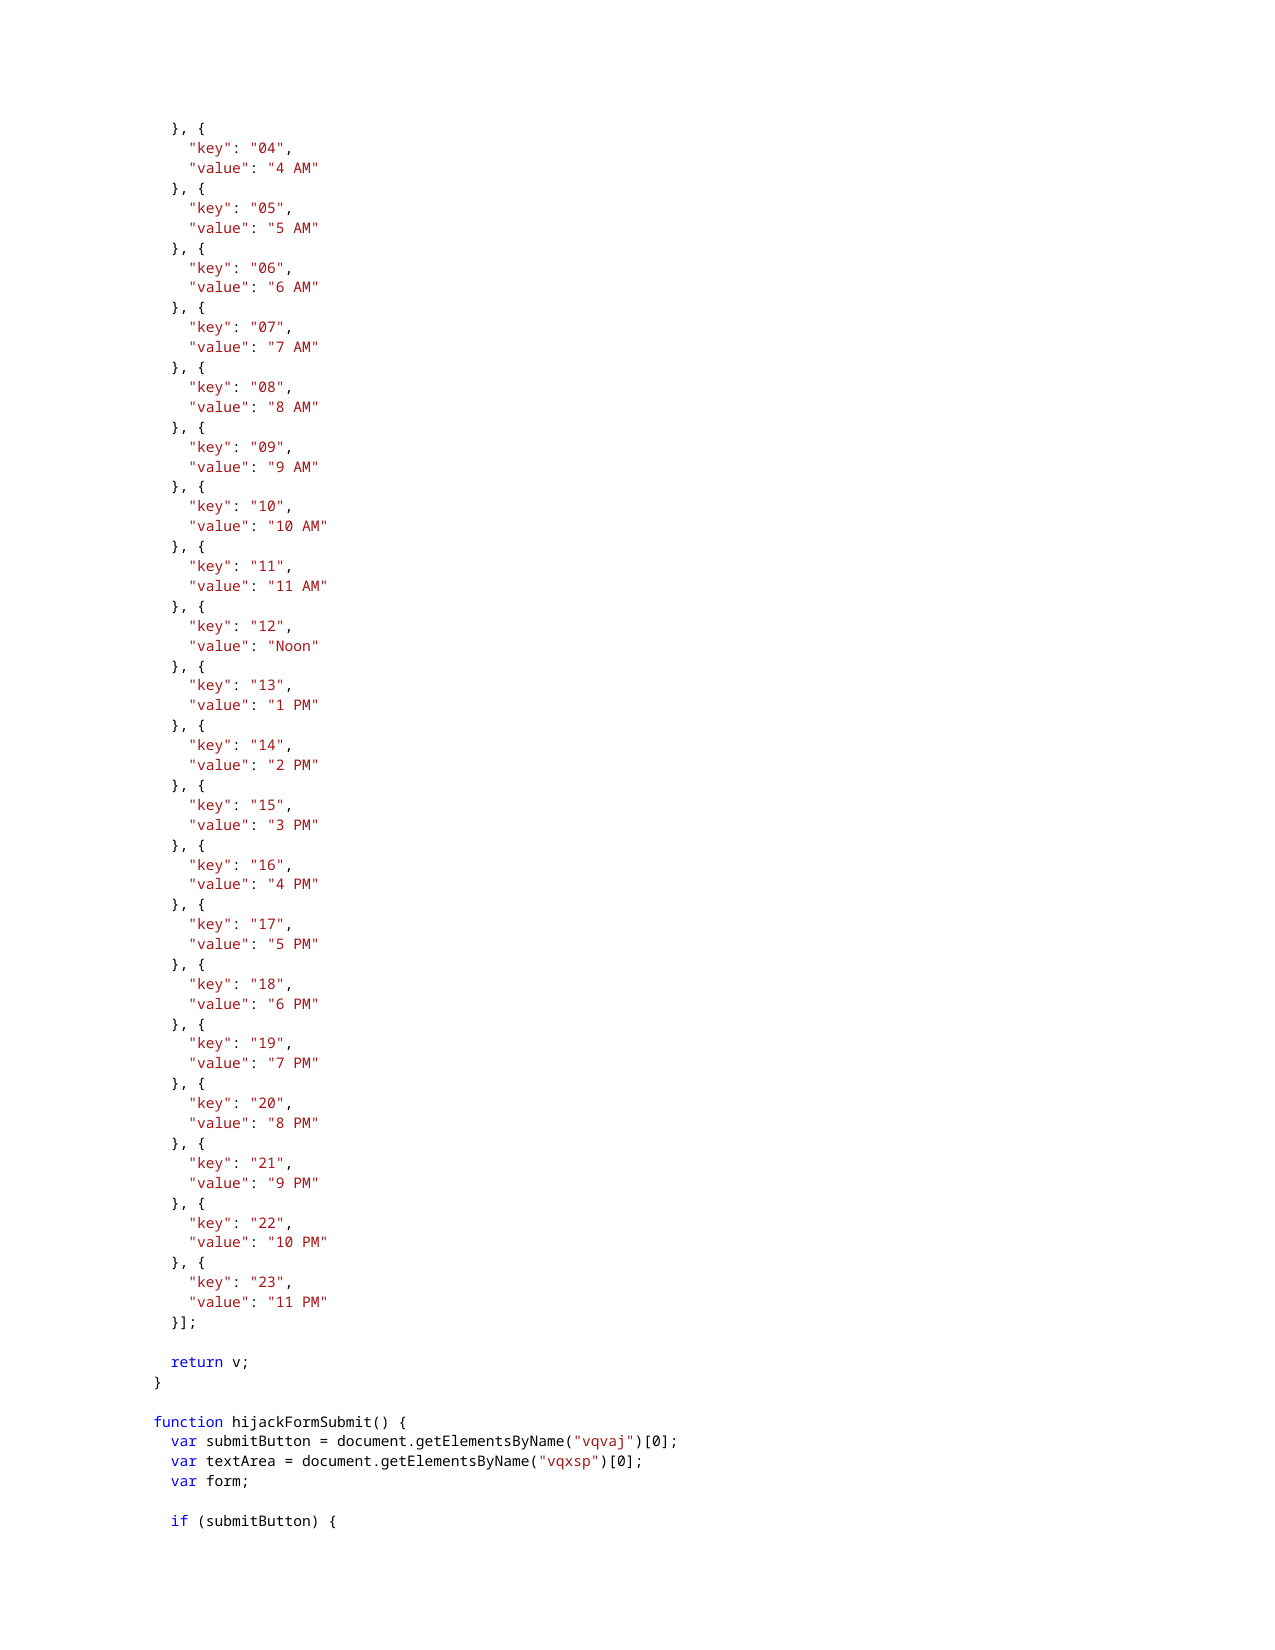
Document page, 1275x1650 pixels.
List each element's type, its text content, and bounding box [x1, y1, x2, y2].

text "value": "10 PM" [118, 1232, 1157, 1252]
text "value": "5 AM" [118, 218, 1157, 237]
text "value": "7 AM" [118, 337, 1157, 357]
text }, { [118, 834, 1157, 854]
text }, { [118, 118, 1157, 138]
text "value": "4 PM" [118, 874, 1157, 894]
text }, { [118, 237, 1157, 257]
text var submitButton = document.getElementsByName("vqvaj")[0]; [118, 1431, 1157, 1451]
text "key": "08", [118, 377, 1157, 397]
text "value": "5 PM" [118, 934, 1157, 954]
text "value": "11 AM" [118, 576, 1157, 596]
text "key": "06", [118, 257, 1157, 277]
text "key": "19", [118, 1033, 1157, 1053]
text "key": "11", [118, 556, 1157, 576]
text }, { [118, 596, 1157, 616]
text var form; [118, 1471, 1157, 1491]
text }, { [118, 417, 1157, 436]
text "value": "8 PM" [118, 1113, 1157, 1133]
text } [118, 1372, 1157, 1391]
text }, { [118, 1192, 1157, 1212]
text }, { [118, 715, 1157, 735]
text }, { [118, 536, 1157, 556]
text "key": "17", [118, 914, 1157, 934]
text if (submitButton) { [118, 1511, 1157, 1531]
text function hijackFormSubmit() { [118, 1411, 1157, 1431]
text "key": "23", [118, 1272, 1157, 1292]
text "key": "14", [118, 735, 1157, 755]
text "value": "7 PM" [118, 1053, 1157, 1073]
text }, { [118, 178, 1157, 198]
text "key": "10", [118, 496, 1157, 516]
text "key": "15", [118, 794, 1157, 814]
text "key": "07", [118, 317, 1157, 337]
text "key": "05", [118, 198, 1157, 218]
text "value": "6 AM" [118, 277, 1157, 297]
text "key": "04", [118, 138, 1157, 158]
text "value": "8 AM" [118, 397, 1157, 417]
text }, { [118, 954, 1157, 974]
text "key": "18", [118, 974, 1157, 993]
text "value": "3 PM" [118, 814, 1157, 834]
text var textArea = document.getElementsByName("vqxsp")[0]; [118, 1451, 1157, 1471]
text "key": "12", [118, 616, 1157, 635]
text "value": "2 PM" [118, 755, 1157, 775]
text }, { [118, 655, 1157, 675]
text "value": "9 PM" [118, 1173, 1157, 1192]
text }]; [118, 1312, 1157, 1332]
text "value": "10 AM" [118, 516, 1157, 536]
text }, { [118, 1252, 1157, 1272]
text "value": "6 PM" [118, 993, 1157, 1013]
text }, { [118, 1073, 1157, 1093]
text "value": "1 PM" [118, 695, 1157, 715]
text "key": "16", [118, 854, 1157, 874]
text "key": "20", [118, 1093, 1157, 1113]
text "value": "11 PM" [118, 1292, 1157, 1312]
text }, { [118, 894, 1157, 914]
text }, { [118, 1013, 1157, 1033]
text "key": "13", [118, 675, 1157, 695]
text return v; [118, 1352, 1157, 1372]
text "value": "4 AM" [118, 158, 1157, 178]
text }, { [118, 775, 1157, 794]
text "key": "21", [118, 1153, 1157, 1173]
text "key": "22", [118, 1212, 1157, 1232]
text "value": "9 AM" [118, 456, 1157, 476]
text }, { [118, 357, 1157, 377]
text "value": "Noon" [118, 635, 1157, 655]
text "key": "09", [118, 436, 1157, 456]
text }, { [118, 476, 1157, 496]
text }, { [118, 1133, 1157, 1153]
text }, { [118, 297, 1157, 317]
